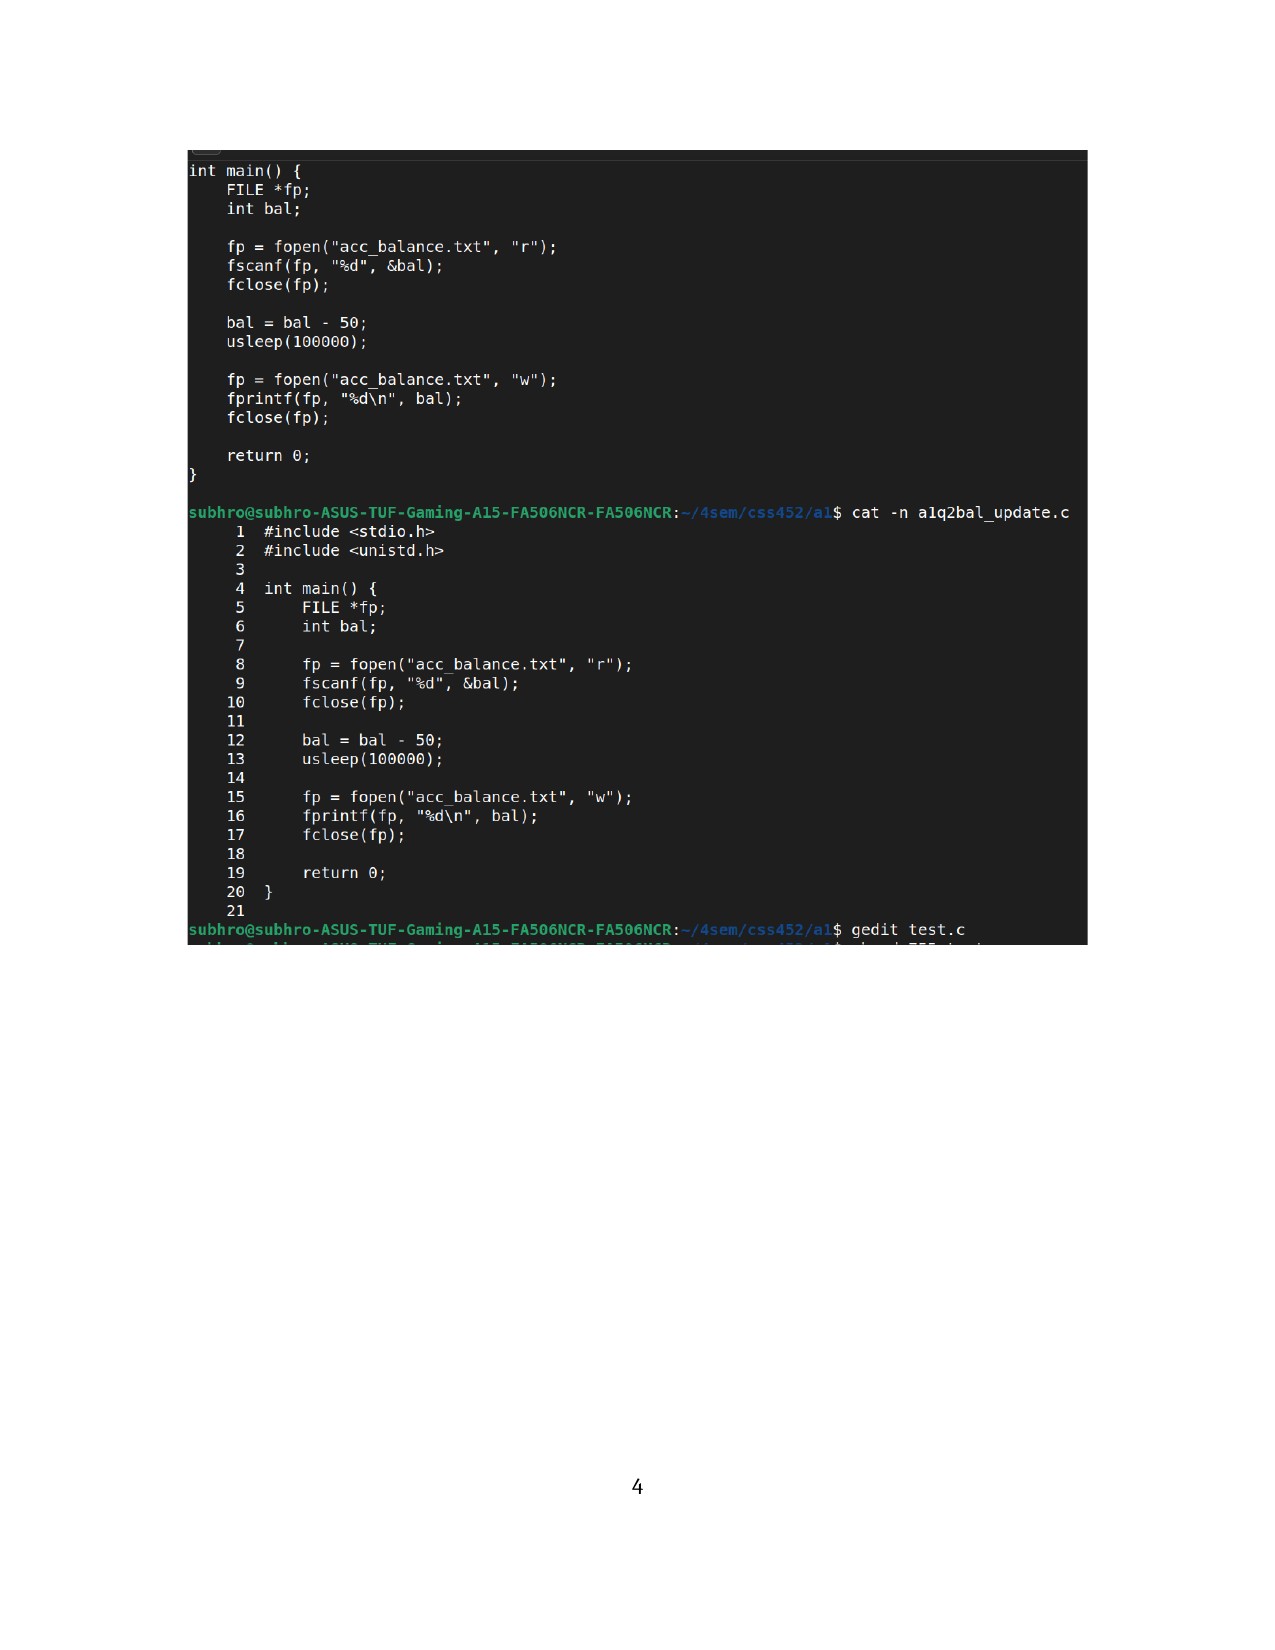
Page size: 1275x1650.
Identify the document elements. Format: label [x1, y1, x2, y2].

picture [187, 150, 1088, 945]
